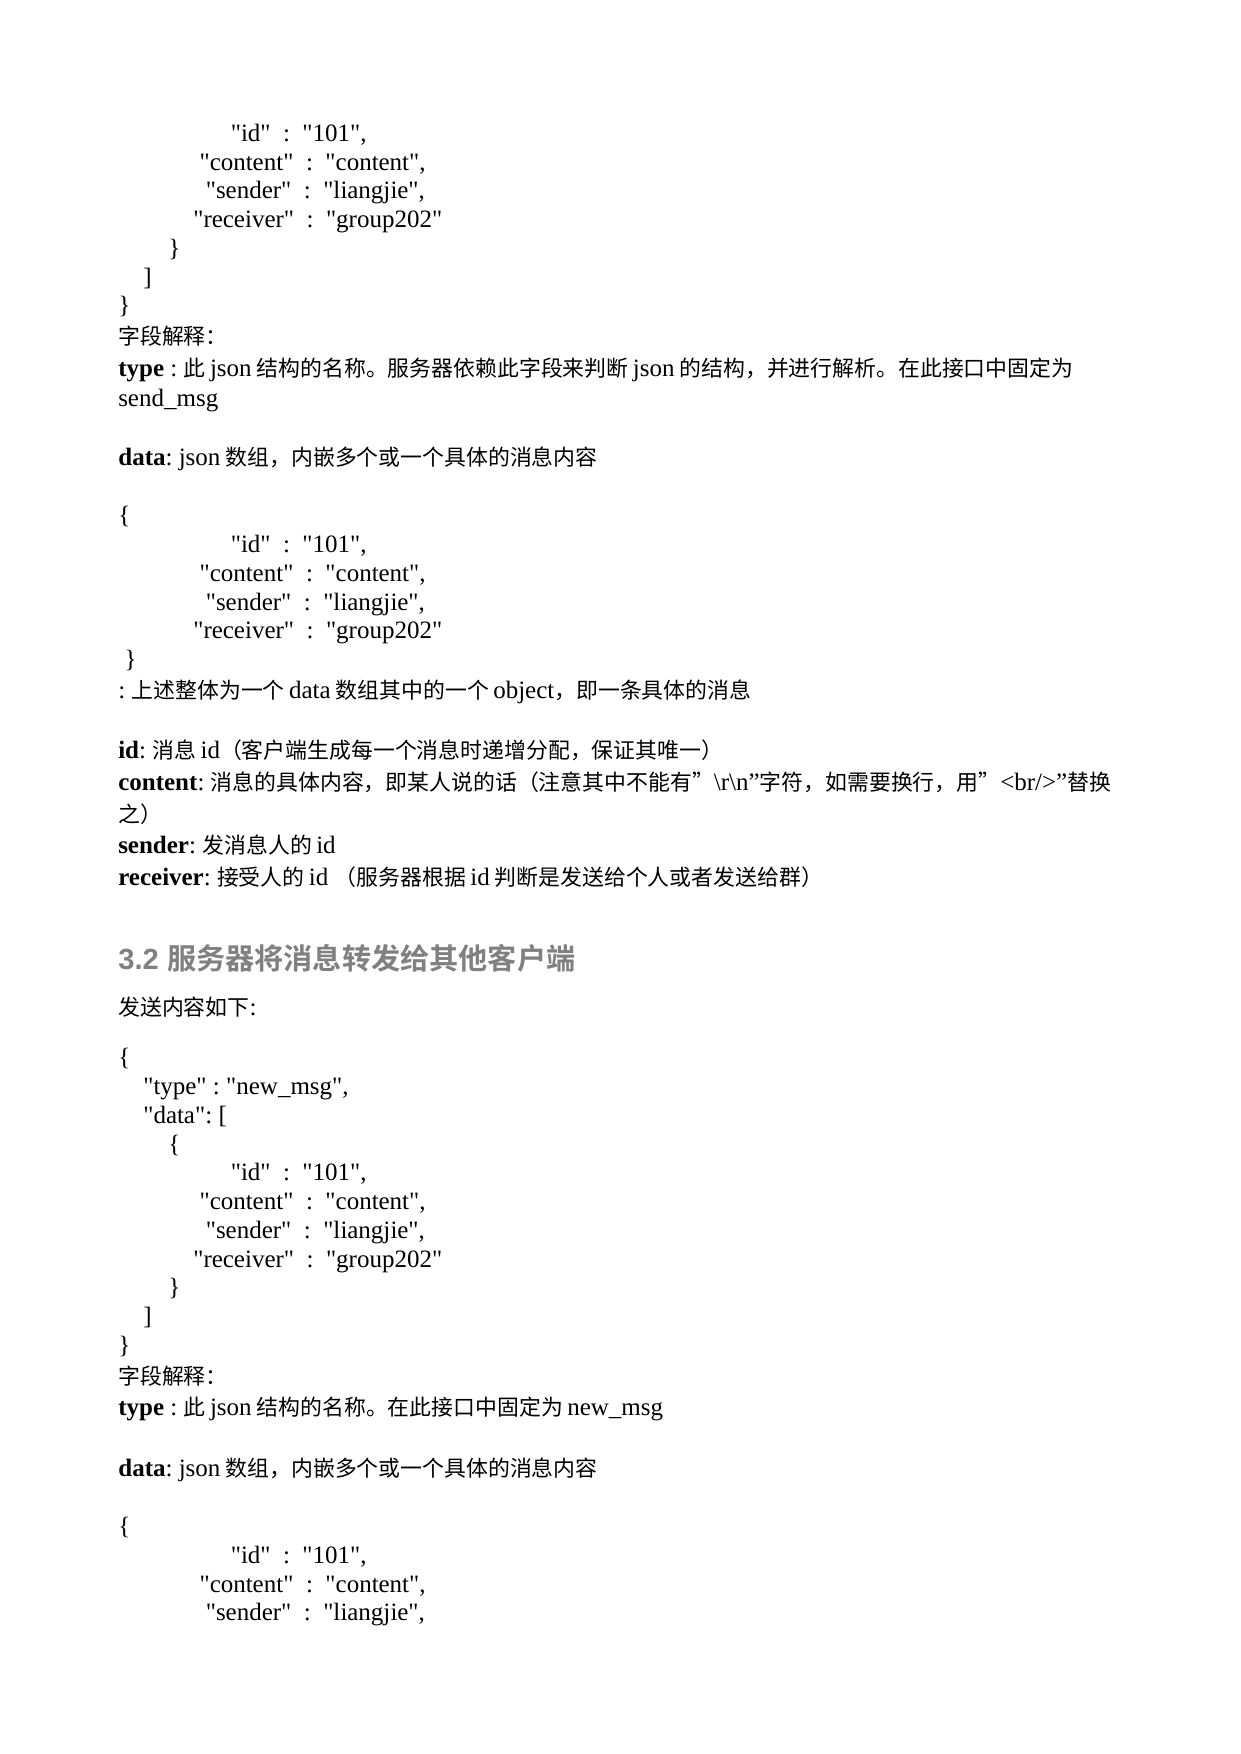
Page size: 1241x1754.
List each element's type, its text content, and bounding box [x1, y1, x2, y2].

text "data": [ [118, 1100, 1122, 1129]
text "type" : "new_msg", [118, 1071, 1122, 1100]
text "id" : "101", [118, 529, 1122, 558]
text { [118, 1129, 1122, 1157]
text type : 此json结构的名称。在此接口中固定为new_msg [118, 1390, 1122, 1422]
text 字段解释： [118, 319, 1122, 351]
text "id" : "101", [118, 1157, 1122, 1186]
text "receiver" : "group202" [118, 1244, 1122, 1272]
text receiver: 接受人的id （服务器根据id判断是发送给个人或者发送给群） [118, 860, 1122, 892]
text "content" : "content", [118, 147, 1122, 176]
text "receiver" : "group202" [118, 616, 1122, 644]
text "content" : "content", [118, 558, 1122, 587]
text } [118, 1330, 1122, 1359]
text } [118, 1272, 1122, 1301]
text "content" : "content", [118, 1569, 1122, 1597]
text "content" : "content", [118, 1186, 1122, 1215]
text { [118, 1042, 1122, 1071]
text content: 消息的具体内容，即某人说的话（注意其中不能有”\r\n”字符，如需要换行，用”<br/>”替换之） [118, 765, 1122, 828]
text id: 消息id（客户端生成每一个消息时递增分配，保证其唯一） [118, 733, 1122, 765]
text "receiver" : "group202" [118, 204, 1122, 233]
text { [118, 1511, 1122, 1540]
text { [118, 501, 1122, 529]
text } [118, 644, 1122, 673]
text data: json数组，内嵌多个或一个具体的消息内容 [118, 1451, 1122, 1482]
text "id" : "101", [118, 118, 1122, 147]
text } [118, 291, 1122, 319]
text 字段解释： [118, 1359, 1122, 1390]
text "id" : "101", [118, 1540, 1122, 1569]
text "sender" : "liangjie", [118, 1597, 1122, 1626]
text "sender" : "liangjie", [118, 1215, 1122, 1244]
text ] [118, 1301, 1122, 1330]
text type : 此json结构的名称。服务器依赖此字段来判断json的结构，并进行解析。在此接口中固定为send_msg [118, 351, 1122, 411]
text } [118, 233, 1122, 262]
text 发送内容如下: [118, 990, 1122, 1022]
text : 上述整体为一个data数组其中的一个object，即一条具体的消息 [118, 673, 1122, 705]
text ] [118, 262, 1122, 291]
subtitle 3.2 服务器将消息转发给其他客户端 [118, 935, 1122, 977]
text "sender" : "liangjie", [118, 587, 1122, 616]
text sender: 发消息人的id [118, 828, 1122, 860]
text "sender" : "liangjie", [118, 176, 1122, 204]
text data: json数组，内嵌多个或一个具体的消息内容 [118, 440, 1122, 472]
